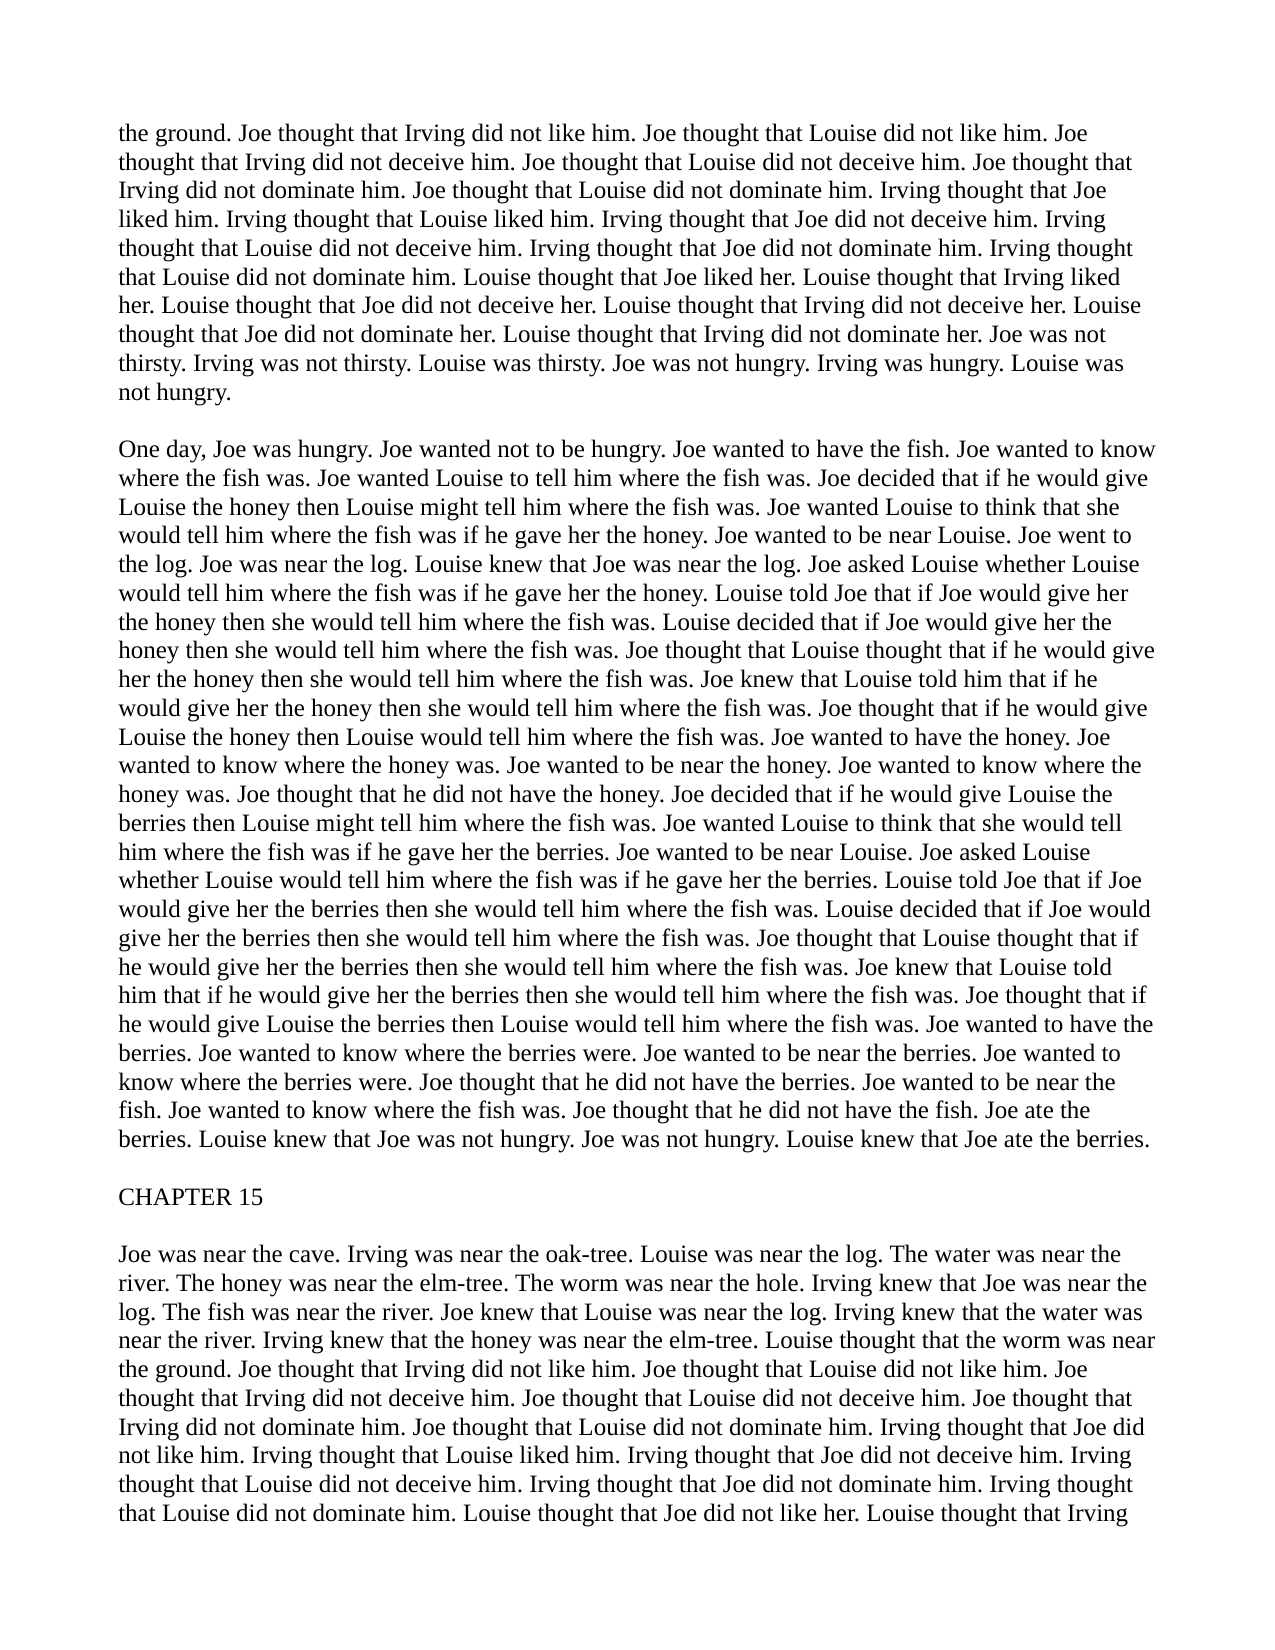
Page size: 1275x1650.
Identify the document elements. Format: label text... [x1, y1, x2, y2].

text the ground. Joe thought that Irving did not like him. Joe thought that Louise did not like him. Joe thought that Irving did not deceive him. Joe thought that Louise did not deceive him. Joe thought that Irving did not dominate him. Joe thought that Louise did not dominate him. Irving thought that Joe liked him. Irving thought that Louise liked him. Irving thought that Joe did not deceive him. Irving thought that Louise did not deceive him. Irving thought that Joe did not dominate him. Irving thought that Louise did not dominate him. Louise thought that Joe liked her. Louise thought that Irving liked her. Louise thought that Joe did not deceive her. Louise thought that Irving did not deceive her. Louise thought that Joe did not dominate her. Louise thought that Irving did not dominate her. Joe was not thirsty. Irving was not thirsty. Louise was thirsty. Joe was not hungry. Irving was hungry. Louise was not hungry. [118, 118, 1157, 406]
text Joe was near the cave. Irving was near the oak-tree. Louise was near the log. The water was near the river. The honey was near the elm-tree. The worm was near the hole. Irving knew that Joe was near the log. The fish was near the river. Joe knew that Louise was near the log. Irving knew that the water was near the river. Irving knew that the honey was near the elm-tree. Louise thought that the worm was near the ground. Joe thought that Irving did not like him. Joe thought that Louise did not like him. Joe thought that Irving did not deceive him. Joe thought that Louise did not deceive him. Joe thought that Irving did not dominate him. Joe thought that Louise did not dominate him. Irving thought that Joe did not like him. Irving thought that Louise liked him. Irving thought that Joe did not deceive him. Irving thought that Louise did not deceive him. Irving thought that Joe did not dominate him. Irving thought that Louise did not dominate him. Louise thought that Joe did not like her. Louise thought that Irving [118, 1239, 1157, 1527]
text CHAPTER 15 [118, 1182, 1157, 1211]
text One day, Joe was hungry. Joe wanted not to be hungry. Joe wanted to have the fish. Joe wanted to know where the fish was. Joe wanted Louise to tell him where the fish was. Joe decided that if he would give Louise the honey then Louise might tell him where the fish was. Joe wanted Louise to think that she would tell him where the fish was if he gave her the honey. Joe wanted to be near Louise. Joe went to the log. Joe was near the log. Louise knew that Joe was near the log. Joe asked Louise whether Louise would tell him where the fish was if he gave her the honey. Louise told Joe that if Joe would give her the honey then she would tell him where the fish was. Louise decided that if Joe would give her the honey then she would tell him where the fish was. Joe thought that Louise thought that if he would give her the honey then she would tell him where the fish was. Joe knew that Louise told him that if he would give her the honey then she would tell him where the fish was. Joe thought that if he would give Louise the honey then Louise would tell him where the fish was. Joe wanted to have the honey. Joe wanted to know where the honey was. Joe wanted to be near the honey. Joe wanted to know where the honey was. Joe thought that he did not have the honey. Joe decided that if he would give Louise the berries then Louise might tell him where the fish was. Joe wanted Louise to think that she would tell him where the fish was if he gave her the berries. Joe wanted to be near Louise. Joe asked Louise whether Louise would tell him where the fish was if he gave her the berries. Louise told Joe that if Joe would give her the berries then she would tell him where the fish was. Louise decided that if Joe would give her the berries then she would tell him where the fish was. Joe thought that Louise thought that if he would give her the berries then she would tell him where the fish was. Joe knew that Louise told him that if he would give her the berries then she would tell him where the fish was. Joe thought that if he would give Louise the berries then Louise would tell him where the fish was. Joe wanted to have the berries. Joe wanted to know where the berries were. Joe wanted to be near the berries. Joe wanted to know where the berries were. Joe thought that he did not have the berries. Joe wanted to be near the fish. Joe wanted to know where the fish was. Joe thought that he did not have the fish. Joe ate the berries. Louise knew that Joe was not hungry. Joe was not hungry. Louise knew that Joe ate the berries. [118, 434, 1157, 1153]
